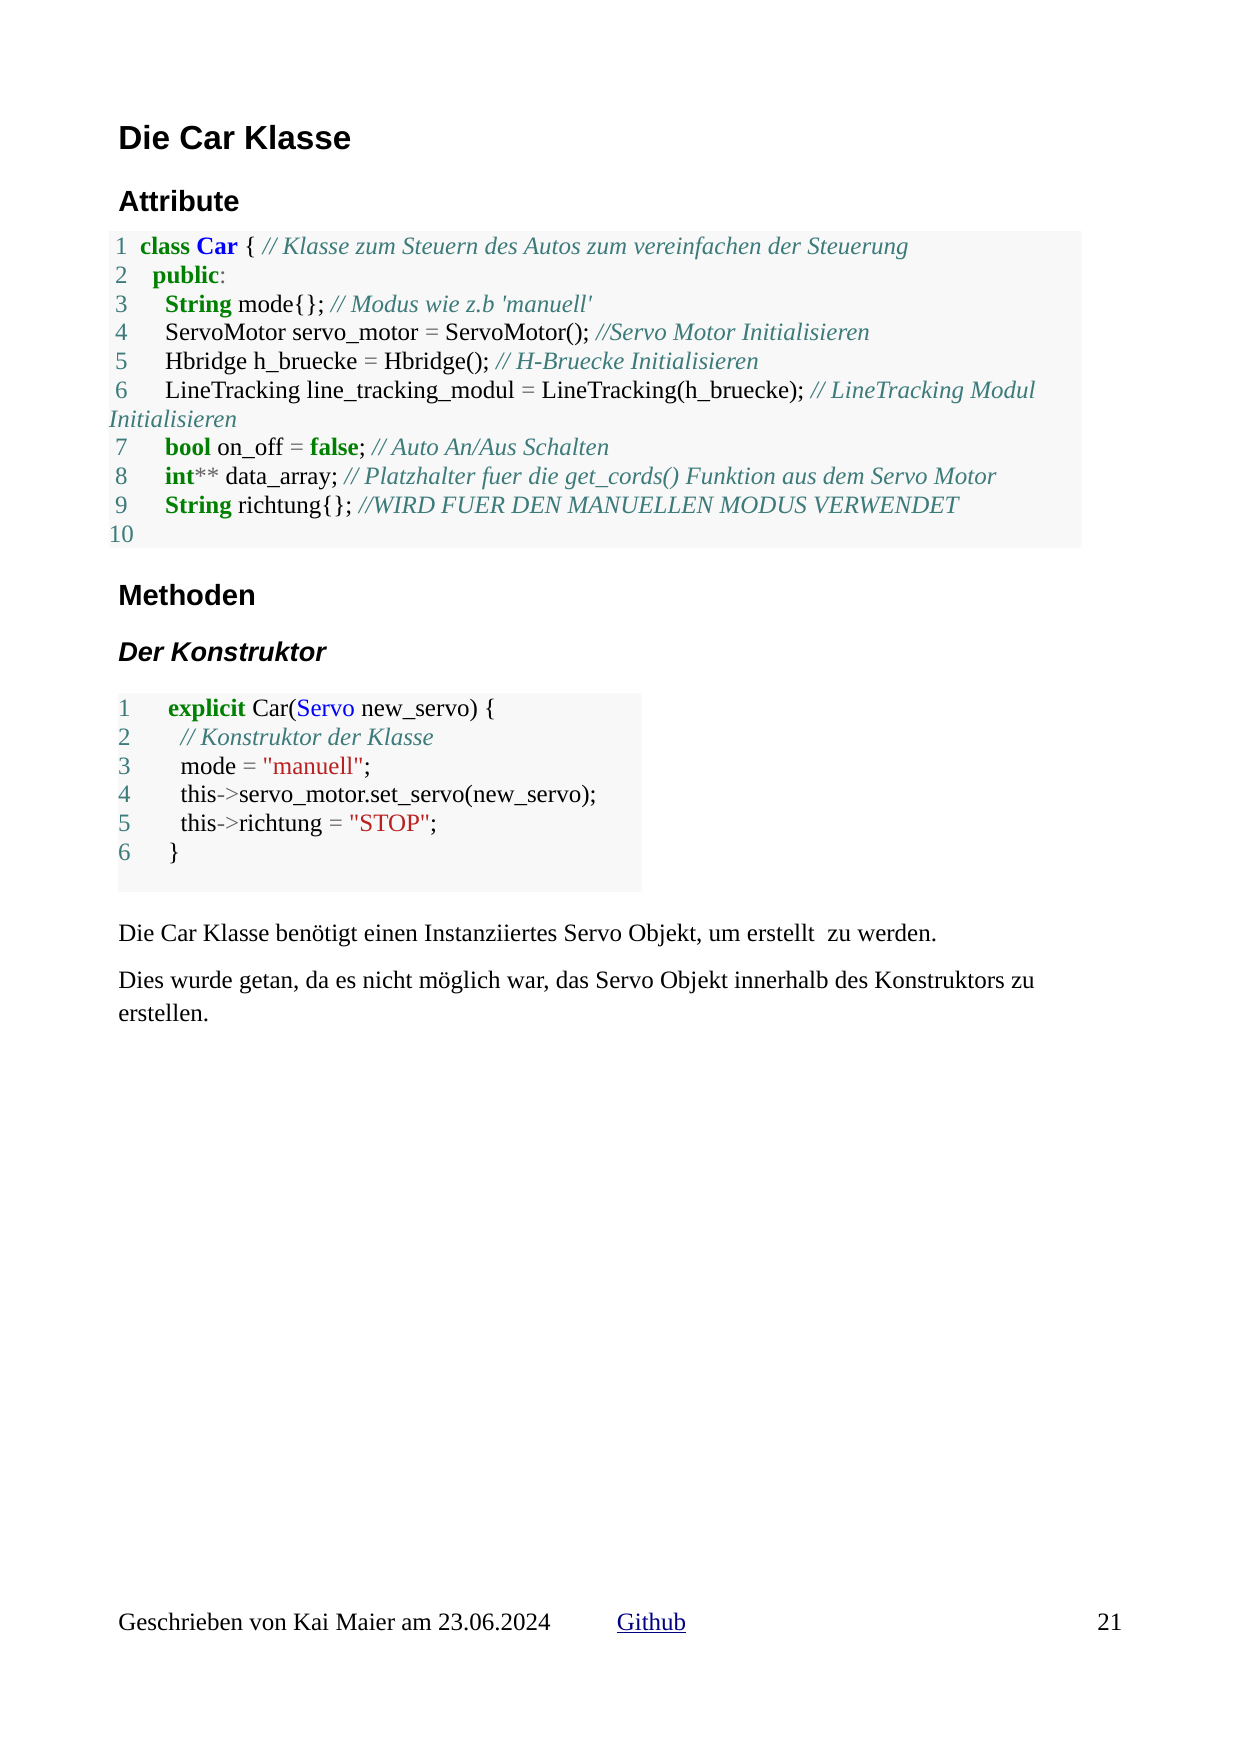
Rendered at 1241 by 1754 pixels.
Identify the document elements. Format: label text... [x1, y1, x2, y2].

subtitle Die Car Klasse [118, 118, 1122, 157]
subtitle Methoden [118, 577, 1122, 611]
text Dies wurde getan, da es nicht möglich war, das Servo Objekt innerhalb des Konstruktors zu erstellen. [118, 965, 1122, 1027]
text Die Car Klasse benötigt einen Instanziiertes Servo Objekt, um erstellt zu werden. [118, 918, 1122, 947]
subtitle Attribute [118, 184, 1122, 217]
subtitle Der Konstruktor [118, 636, 1122, 667]
